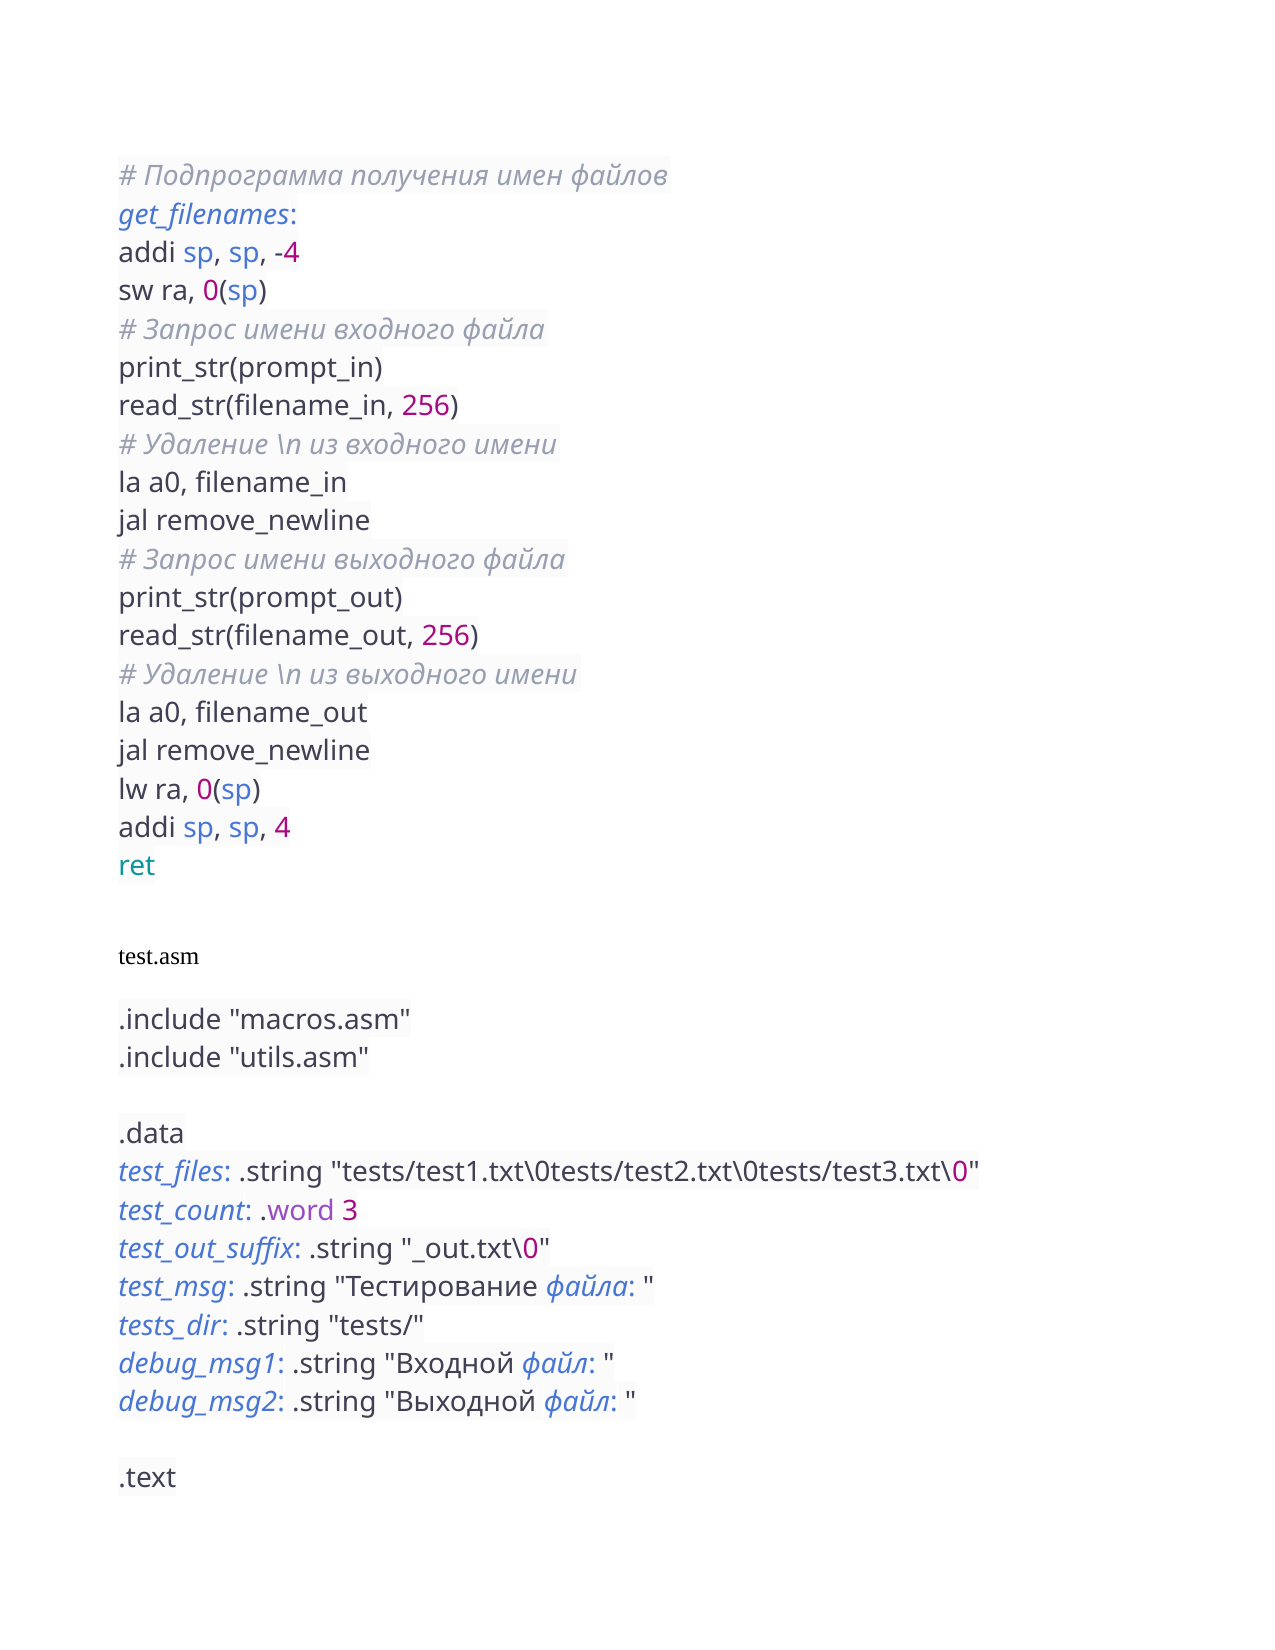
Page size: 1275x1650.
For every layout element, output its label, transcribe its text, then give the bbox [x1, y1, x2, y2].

text read_str(filename_out, 256) [118, 616, 1157, 654]
text .include "utils.asm" [118, 1037, 1157, 1076]
text read_str(filename_in, 256) [118, 386, 1157, 424]
text jal remove_newline [118, 731, 1157, 769]
text jal remove_newline [118, 501, 1157, 539]
text test_count: .word 3 [118, 1190, 1157, 1228]
text lw ra, 0(sp) [118, 769, 1157, 807]
text test_files: .string "tests/test1.txt\0tests/test2.txt\0tests/test3.txt\0" [118, 1151, 1157, 1190]
text tests_dir: .string "tests/" [118, 1305, 1157, 1343]
text sw ra, 0(sp) [118, 271, 1157, 309]
text # Запрос имени входного файла [118, 309, 1157, 347]
text debug_msg1: .string "Входной файл: " [118, 1343, 1157, 1381]
text .include "macros.asm" [118, 999, 1157, 1037]
text ret [118, 846, 1157, 884]
text addi sp, sp, 4 [118, 807, 1157, 846]
text test.asm [118, 941, 1157, 970]
text addi sp, sp, -4 [118, 232, 1157, 271]
text # Удаление \n из выходного имени [118, 654, 1157, 692]
text la a0, filename_in [118, 462, 1157, 501]
text print_str(prompt_out) [118, 577, 1157, 616]
text # Подпрограмма получения имен файлов [118, 156, 1157, 194]
text # Удаление \n из входного имени [118, 424, 1157, 462]
text test_msg: .string "Тестирование файла: " [118, 1266, 1157, 1305]
text .text [118, 1457, 1157, 1496]
text test_out_suffix: .string "_out.txt\0" [118, 1228, 1157, 1266]
text .data [118, 1113, 1157, 1151]
text # Запрос имени выходного файла [118, 539, 1157, 577]
text get_filenames: [118, 194, 1157, 232]
text debug_msg2: .string "Выходной файл: " [118, 1381, 1157, 1420]
text print_str(prompt_in) [118, 347, 1157, 386]
text la a0, filename_out [118, 692, 1157, 731]
